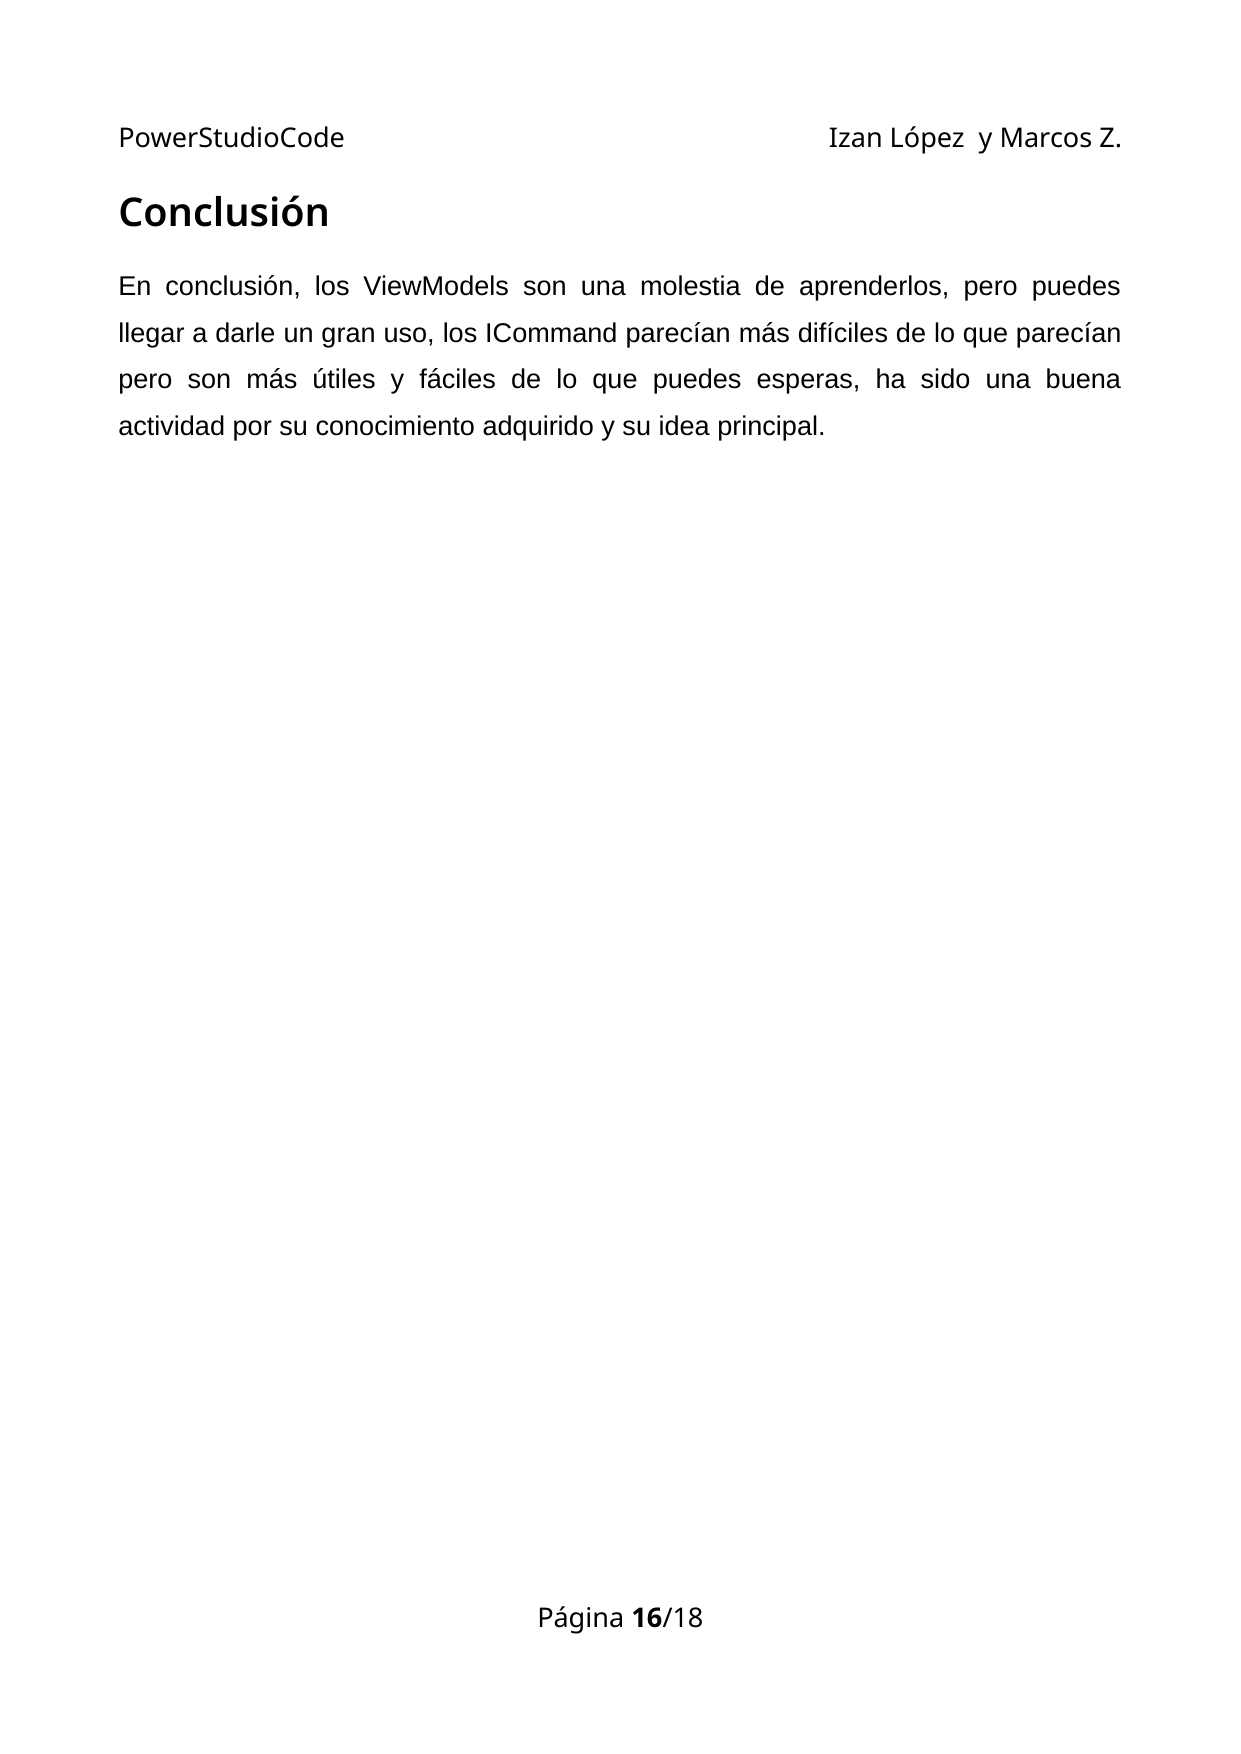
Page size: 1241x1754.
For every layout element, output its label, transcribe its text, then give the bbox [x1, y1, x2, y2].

subtitle Conclusión [118, 184, 1122, 238]
text En conclusión, los ViewModels son una molestia de aprenderlos, pero puedes llegar a darle un gran uso, los ICommand parecían más difíciles de lo que parecían pero son más útiles y fáciles de lo que puedes esperas, ha sido una buena actividad por su conocimiento adquirido y su idea principal. [118, 270, 1122, 442]
